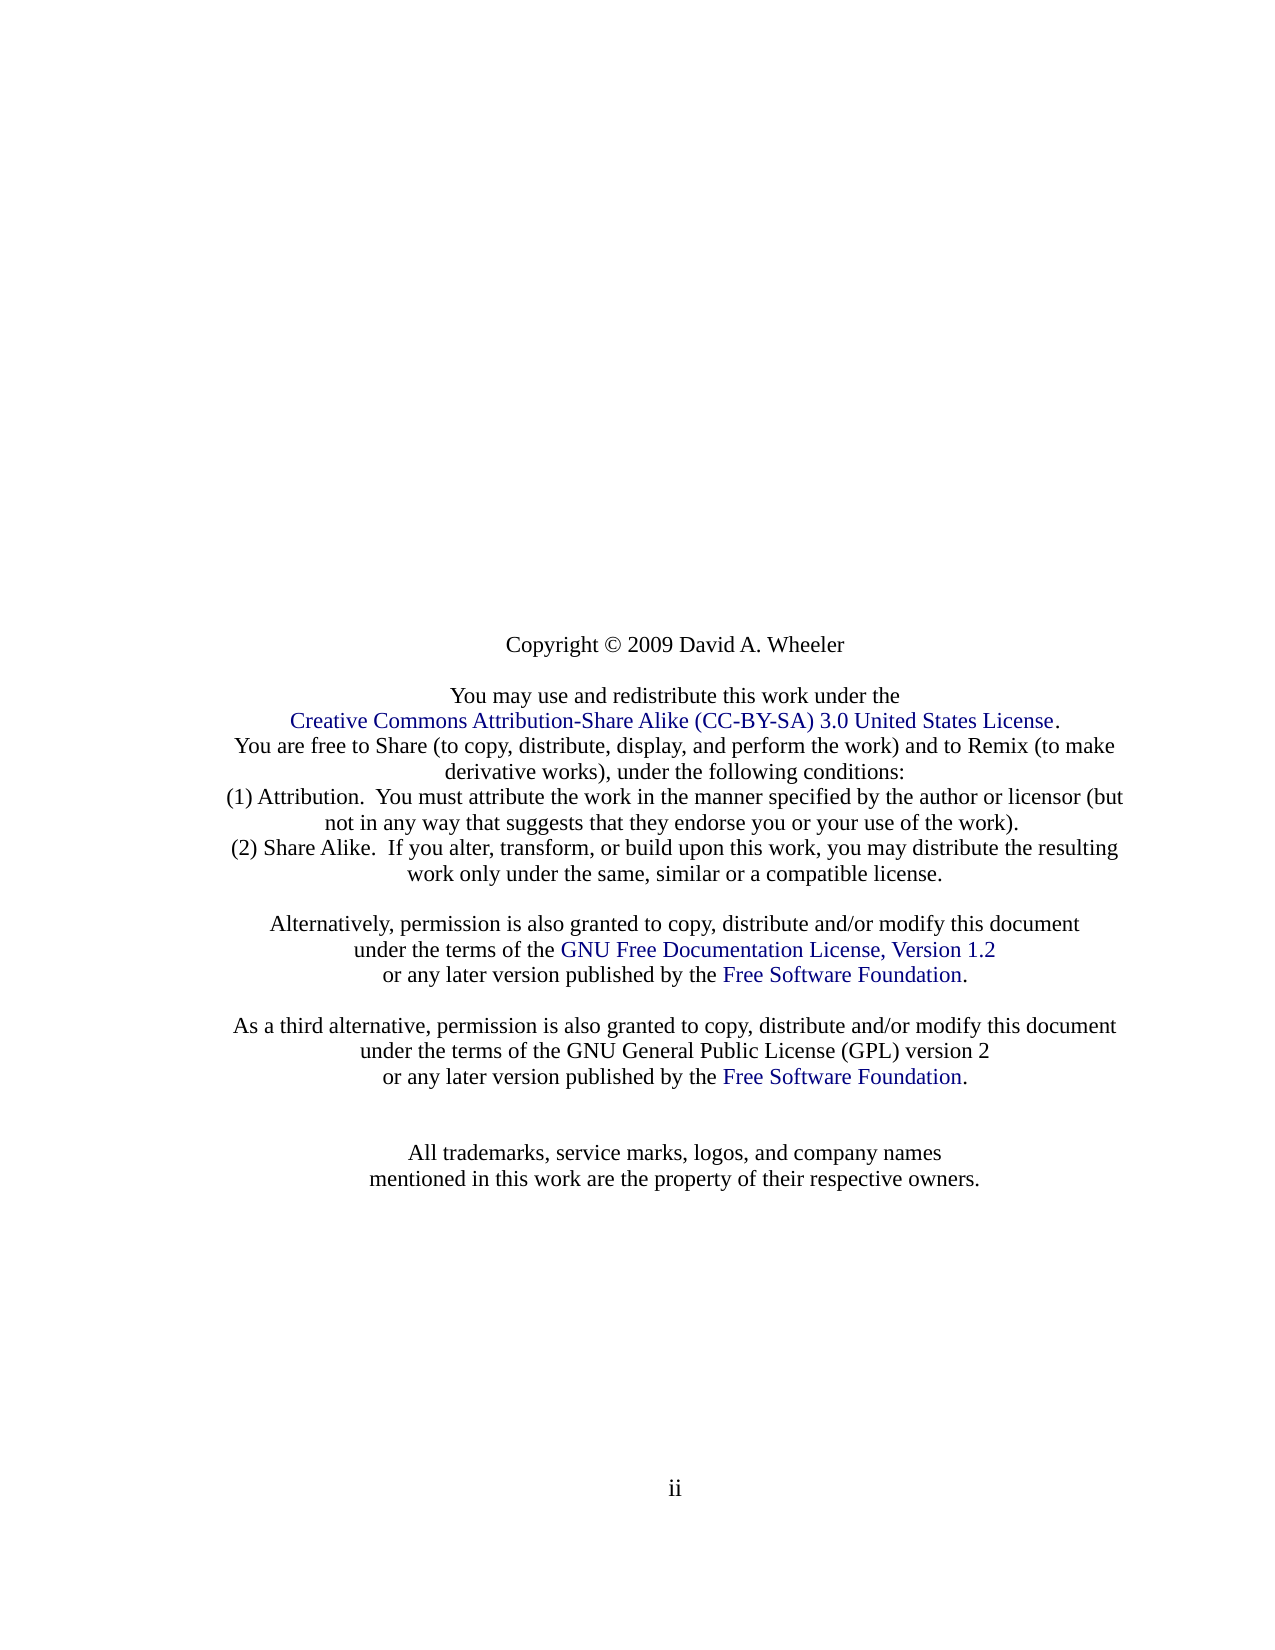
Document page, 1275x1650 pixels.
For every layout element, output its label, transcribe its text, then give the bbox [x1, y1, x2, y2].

text Alternatively, permission is also granted to copy, distribute and/or modify this document [225, 911, 1125, 937]
text All trademarks, service marks, logos, and company names mentioned in this work are the property of their respective owners. [225, 1140, 1125, 1191]
text As a third alternative, permission is also granted to copy, distribute and/or modify this document under the terms of the GNU General Public License (GPL) version 2 [225, 1013, 1125, 1064]
text (2) Share Alike. If you alter, transform, or build upon this work, you may distribute the resulting work only under the same, similar or a compatible license. [225, 835, 1125, 886]
text Copyright © 2009 David A. Wheeler [225, 632, 1125, 657]
text (1) Attribution. You must attribute the work in the manner specified by the author or licensor (but not in any way that suggests that they endorse you or your use of the work). [225, 784, 1125, 835]
text under the terms of the GNU Free Documentation License, Version 1.2 [225, 937, 1125, 962]
text You may use and redistribute this work under the [225, 683, 1125, 708]
text Creative Commons Attribution-Share Alike (CC-BY-SA) 3.0 United States License. [225, 708, 1125, 733]
text or any later version published by the Free Software Foundation. [225, 962, 1125, 988]
text You are free to Share (to copy, distribute, display, and perform the work) and to Remix (to make derivative works), under the following conditions: [225, 733, 1125, 784]
text or any later version published by the Free Software Foundation. [225, 1064, 1125, 1089]
